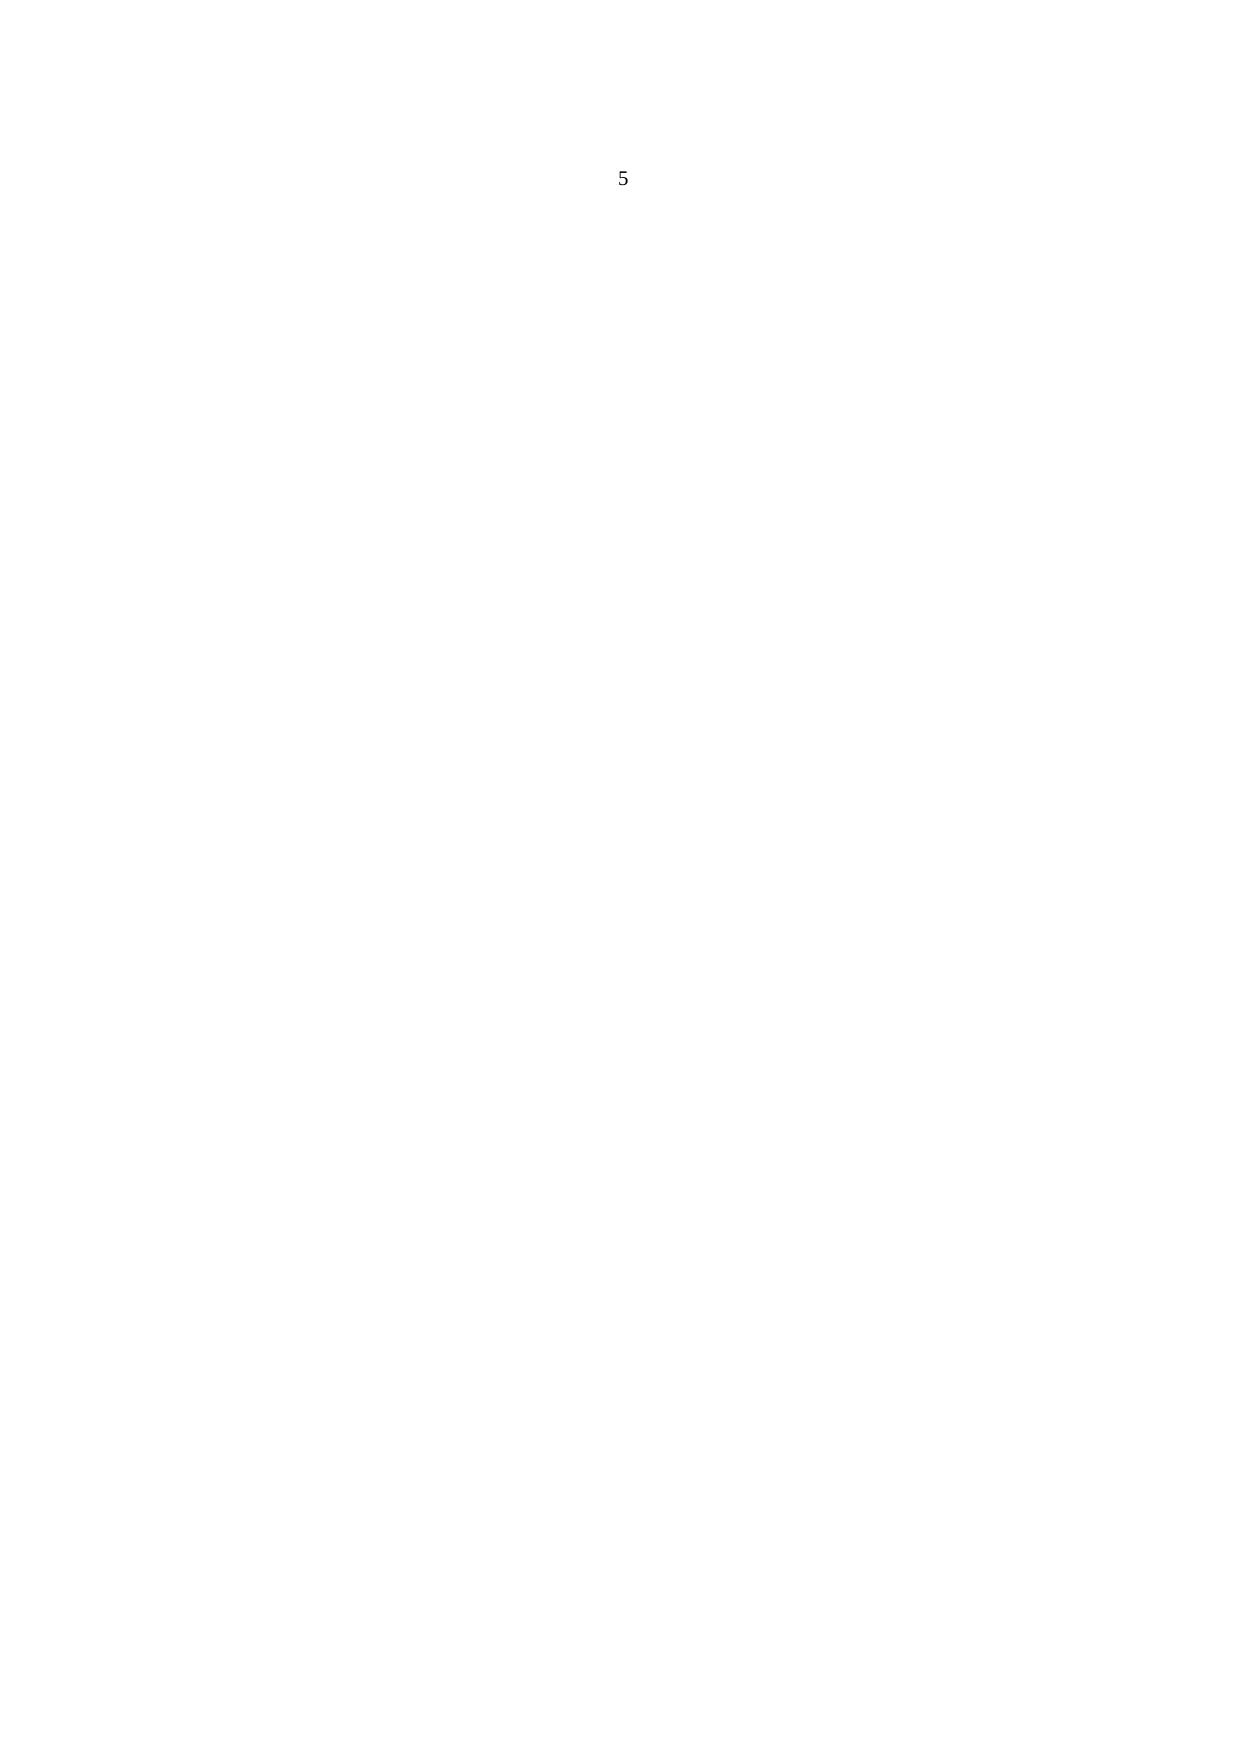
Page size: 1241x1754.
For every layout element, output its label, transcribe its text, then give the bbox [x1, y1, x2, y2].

text 5 [175, 166, 1071, 190]
